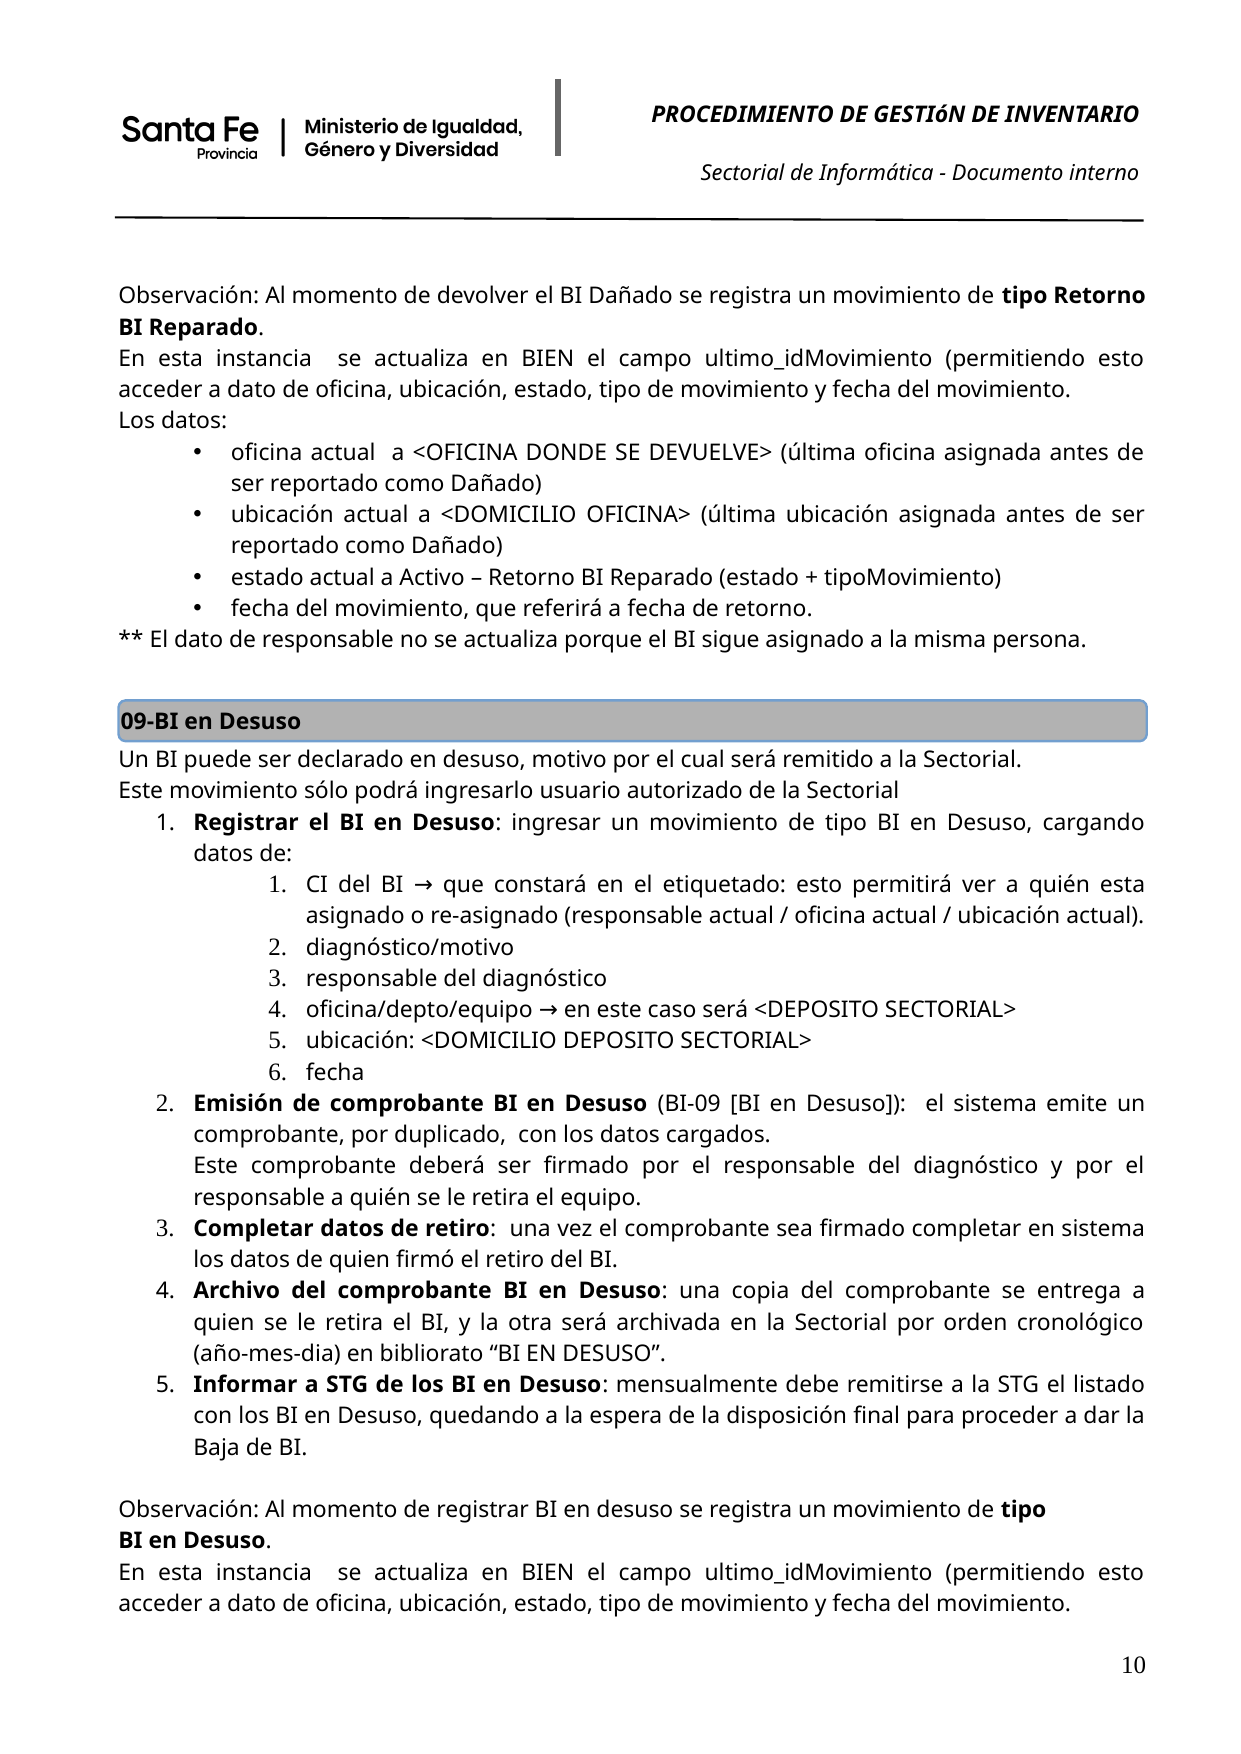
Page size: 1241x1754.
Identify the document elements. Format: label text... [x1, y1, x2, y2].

text Observación: Al momento de registrar BI en desuso se registra un movimiento de tipo [118, 1493, 1146, 1524]
text Los datos: [118, 404, 1146, 436]
list Este comprobante deberá ser firmado por el responsable del diagnóstico y por el responsable a quién se le retira el equipo. [156, 1149, 1146, 1212]
text BI en Desuso. [118, 1524, 1146, 1556]
list Completar datos de retiro: una vez el comprobante sea firmado completar en sistema los datos de quien firmó el retiro del BI. [156, 1212, 1146, 1274]
text Este movimiento sólo podrá ingresarlo usuario autorizado de la Sectorial [118, 774, 1146, 806]
list Informar a STG de los BI en Desuso: mensualmente debe remitirse a la STG el listado con los BI en Desuso, quedando a la espera de la disposición final para proceder a dar la Baja de BI. [156, 1368, 1146, 1462]
list Archivo del comprobante BI en Desuso: una copia del comprobante se entrega a quien se le retira el BI, y la otra será archivada en la Sectorial por orden cronológico (año-mes-dia) en bibliorato “BI EN DESUSO”. [156, 1274, 1146, 1368]
list oficina/depto/equipo → en este caso será <DEPOSITO SECTORIAL> [268, 993, 1146, 1024]
list Emisión de comprobante BI en Desuso (BI-09 [BI en Desuso]): el sistema emite un comprobante, por duplicado, con los datos cargados. [156, 1087, 1146, 1149]
list ubicación actual a <DOMICILIO OFICINA> (última ubicación asignada antes de ser reportado como Dañado) [193, 498, 1146, 561]
picture [102, 100, 550, 170]
list Registrar el BI en Desuso: ingresar un movimiento de tipo BI en Desuso, cargando datos de: [156, 806, 1146, 868]
text Un BI puede ser declarado en desuso, motivo por el cual será remitido a la Sectorial. [118, 743, 1146, 774]
list ubicación: <DOMICILIO DEPOSITO SECTORIAL> [268, 1024, 1146, 1056]
list fecha [268, 1056, 1146, 1087]
list responsable del diagnóstico [268, 962, 1146, 993]
text ** El dato de responsable no se actualiza porque el BI sigue asignado a la misma persona. [118, 623, 1146, 654]
list CI del BI → que constará en el etiquetado: esto permitirá ver a quién esta asignado o re-asignado (responsable actual / oficina actual / ubicación actual). [268, 868, 1146, 931]
list estado actual a Activo – Retorno BI Reparado (estado + tipoMovimiento) [193, 561, 1146, 592]
text En esta instancia se actualiza en BIEN el campo ultimo_idMovimiento (permitiendo esto acceder a dato de oficina, ubicación, estado, tipo de movimiento y fecha del movimiento. [118, 342, 1146, 404]
list oficina actual a <OFICINA DONDE SE DEVUELVE> (última oficina asignada antes de ser reportado como Dañado) [193, 436, 1146, 498]
list diagnóstico/motivo [268, 931, 1146, 962]
text Observación: Al momento de devolver el BI Dañado se registra un movimiento de tipo Retorno BI Reparado. [118, 279, 1146, 342]
list fecha del movimiento, que referirá a fecha de retorno. [193, 592, 1146, 623]
text En esta instancia se actualiza en BIEN el campo ultimo_idMovimiento (permitiendo esto acceder a dato de oficina, ubicación, estado, tipo de movimiento y fecha del movimiento. [118, 1556, 1146, 1618]
